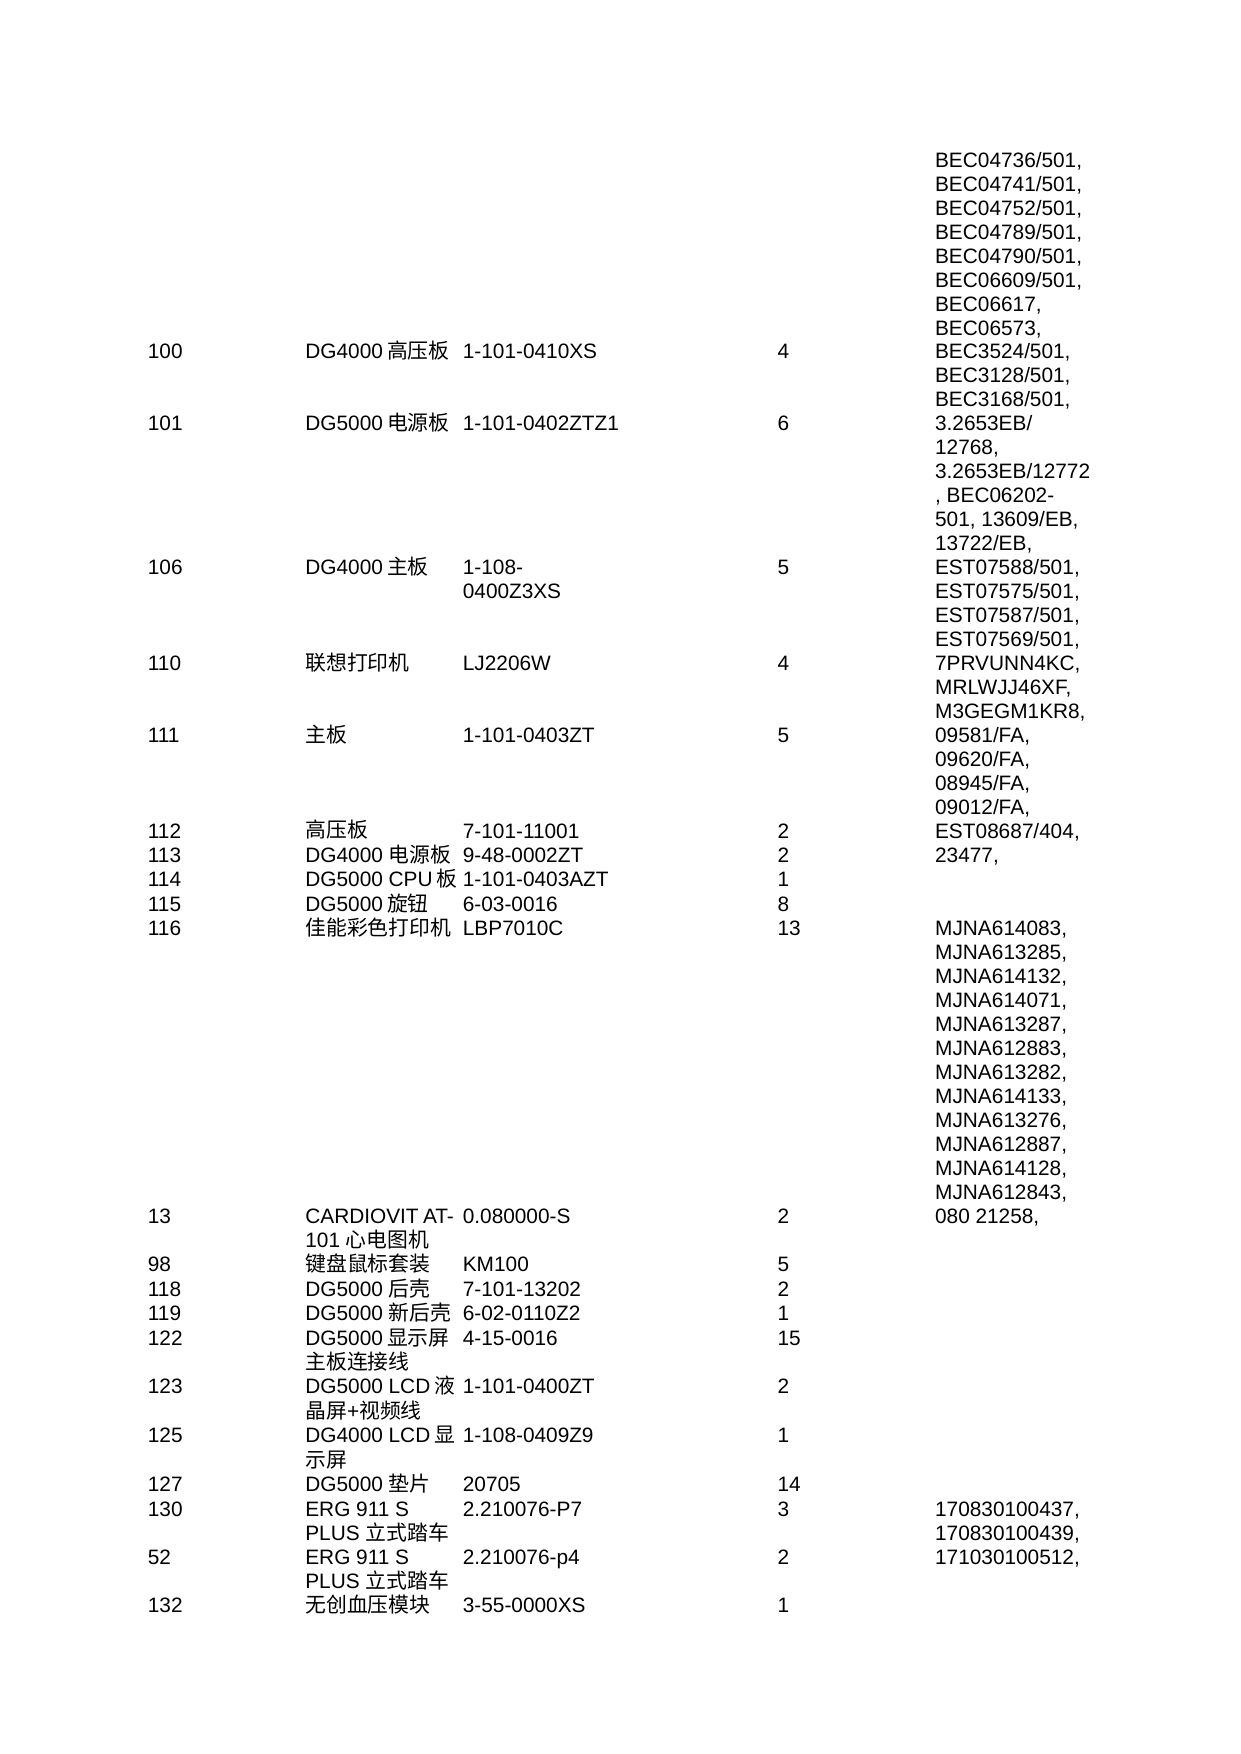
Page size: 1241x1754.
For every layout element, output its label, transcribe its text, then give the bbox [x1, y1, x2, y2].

table_cell 5 [778, 1252, 935, 1276]
table_cell 6 [778, 411, 935, 555]
table_cell DG4000主板 [305, 555, 463, 651]
table_cell 98 [148, 1252, 305, 1276]
table_cell 15 [778, 1325, 935, 1374]
table_cell [620, 148, 777, 339]
table_cell 09581/FA, 09620/FA, 08945/FA, 09012/FA, [935, 723, 1092, 818]
table_cell 3 [778, 1496, 935, 1545]
table_cell 123 [148, 1374, 305, 1423]
table_cell [620, 843, 777, 867]
table_cell 080 21258, [935, 1204, 1092, 1252]
table_cell [620, 1252, 777, 1276]
table_cell 1 [778, 867, 935, 892]
table_cell [148, 148, 305, 339]
table_cell [620, 1374, 777, 1423]
table_cell 52 [148, 1545, 305, 1593]
table_cell EST07588/501, EST07575/501, EST07587/501, EST07569/501, [935, 555, 1092, 651]
table_cell [935, 1301, 1092, 1325]
table_cell 111 [148, 723, 305, 818]
table_cell 130 [148, 1496, 305, 1545]
table_cell 127 [148, 1472, 305, 1496]
table_cell 1-101-0403ZT [463, 723, 620, 818]
table_cell 114 [148, 867, 305, 892]
table_cell BEC3524/501, BEC3128/501, BEC3168/501, [935, 339, 1092, 411]
table_cell 7-101-11001 [463, 819, 620, 843]
table_cell 112 [148, 819, 305, 843]
table_cell 1-101-0400ZT [463, 1374, 620, 1423]
table_cell 6-03-0016 [463, 892, 620, 916]
table_cell 佳能彩色打印机 [305, 916, 463, 1204]
table_cell [935, 892, 1092, 916]
table_cell [620, 1496, 777, 1545]
table_cell [620, 411, 777, 555]
table_cell LBP7010C [463, 916, 620, 1204]
table_cell 1-101-0403AZT [463, 867, 620, 892]
table_cell [620, 1204, 777, 1252]
table_cell [935, 1252, 1092, 1276]
table_cell LJ2206W [463, 651, 620, 723]
table_cell [620, 1593, 777, 1617]
table_cell [620, 1301, 777, 1325]
table_cell [620, 723, 777, 818]
table_cell 101 [148, 411, 305, 555]
table_cell [935, 867, 1092, 892]
table_cell 8 [778, 892, 935, 916]
table_cell [463, 148, 620, 339]
table_cell 118 [148, 1276, 305, 1301]
table_cell [620, 555, 777, 651]
table_cell 13 [148, 1204, 305, 1252]
table_cell 20705 [463, 1472, 620, 1496]
table_cell [620, 1472, 777, 1496]
table_cell 115 [148, 892, 305, 916]
table_cell [620, 1276, 777, 1301]
table_cell [935, 1423, 1092, 1472]
table_cell 132 [148, 1593, 305, 1617]
table_cell [620, 1545, 777, 1593]
table_cell 5 [778, 555, 935, 651]
table_cell 110 [148, 651, 305, 723]
table_cell [620, 1423, 777, 1472]
table_cell 2 [778, 1374, 935, 1423]
table_cell 1 [778, 1593, 935, 1617]
table_cell ERG 911 S PLUS 立式踏车 [305, 1545, 463, 1593]
table_cell [935, 1276, 1092, 1301]
table_cell 6-02-0110Z2 [463, 1301, 620, 1325]
table_cell DG5000 新后壳 [305, 1301, 463, 1325]
table_cell 170830100437, 170830100439, [935, 1496, 1092, 1545]
table_cell MJNA614083, MJNA613285, MJNA614132, MJNA614071, MJNA613287, MJNA612883, MJNA613282, MJNA614133, MJNA613276, MJNA612887, MJNA614128, MJNA612843, [935, 916, 1092, 1204]
table_cell 7PRVUNN4KC, MRLWJJ46XF, M3GEGM1KR8, [935, 651, 1092, 723]
table_cell 4 [778, 651, 935, 723]
table_cell 14 [778, 1472, 935, 1496]
table_cell EST08687/404, [935, 819, 1092, 843]
table_cell [935, 1472, 1092, 1496]
table_cell [305, 148, 463, 339]
table_cell 无创血压模块 [305, 1593, 463, 1617]
table_cell DG4000 电源板 [305, 843, 463, 867]
table_cell 2 [778, 843, 935, 867]
table_cell 116 [148, 916, 305, 1204]
table_cell 23477, [935, 843, 1092, 867]
table_cell 7-101-13202 [463, 1276, 620, 1301]
table_cell 106 [148, 555, 305, 651]
table_cell [620, 892, 777, 916]
table_cell [620, 339, 777, 411]
table_cell 2 [778, 1204, 935, 1252]
table_cell 1 [778, 1423, 935, 1472]
table_cell [935, 1593, 1092, 1617]
table_cell 171030100512, [935, 1545, 1092, 1593]
table_cell 1-101-0402ZTZ1 [463, 411, 620, 555]
table_cell 4-15-0016 [463, 1325, 620, 1374]
table_cell 2 [778, 819, 935, 843]
table_cell 5 [778, 723, 935, 818]
table_cell 4 [778, 339, 935, 411]
table_cell 联想打印机 [305, 651, 463, 723]
table_cell 2 [778, 1545, 935, 1593]
table_cell DG5000 LCD液晶屏+视频线 [305, 1374, 463, 1423]
table_cell 2.210076-P7 [463, 1496, 620, 1545]
table_cell 13 [778, 916, 935, 1204]
table_cell CARDIOVIT AT-101 心电图机 [305, 1204, 463, 1252]
table_cell 主板 [305, 723, 463, 818]
table_cell DG5000显示屏主板连接线 [305, 1325, 463, 1374]
table_cell [778, 148, 935, 339]
table_cell DG4000 LCD显示屏 [305, 1423, 463, 1472]
table_cell 100 [148, 339, 305, 411]
table_cell [620, 867, 777, 892]
table_cell 2 [778, 1276, 935, 1301]
table_cell 125 [148, 1423, 305, 1472]
table_cell [935, 1374, 1092, 1423]
table_cell DG5000旋钮 [305, 892, 463, 916]
table_cell 122 [148, 1325, 305, 1374]
table_cell 1-108-0400Z3XS [463, 555, 620, 651]
table_cell KM100 [463, 1252, 620, 1276]
table_cell DG5000电源板 [305, 411, 463, 555]
table_cell ERG 911 S PLUS 立式踏车 [305, 1496, 463, 1545]
table_cell DG4000高压板 [305, 339, 463, 411]
table_cell 3.2653EB/12768, 3.2653EB/12772, BEC06202-501, 13609/EB, 13722/EB, [935, 411, 1092, 555]
table_cell 键盘鼠标套装 [305, 1252, 463, 1276]
table_cell BEC04736/501, BEC04741/501, BEC04752/501, BEC04789/501, BEC04790/501, BEC06609/501, BEC06617, BEC06573, [935, 148, 1092, 339]
table_cell [620, 819, 777, 843]
table_cell [620, 1325, 777, 1374]
table_cell 9-48-0002ZT [463, 843, 620, 867]
table_cell [935, 1325, 1092, 1374]
table_cell 119 [148, 1301, 305, 1325]
table_cell DG5000 CPU板 [305, 867, 463, 892]
table_cell [620, 651, 777, 723]
table_cell 113 [148, 843, 305, 867]
table_cell DG5000 垫片 [305, 1472, 463, 1496]
table_cell 1 [778, 1301, 935, 1325]
table_cell 1-108-0409Z9 [463, 1423, 620, 1472]
table_cell DG5000 后壳 [305, 1276, 463, 1301]
table_cell 3-55-0000XS [463, 1593, 620, 1617]
table_cell 0.080000-S [463, 1204, 620, 1252]
table_cell 2.210076-p4 [463, 1545, 620, 1593]
table_cell 高压板 [305, 819, 463, 843]
table_cell 1-101-0410XS [463, 339, 620, 411]
table_cell [620, 916, 777, 1204]
